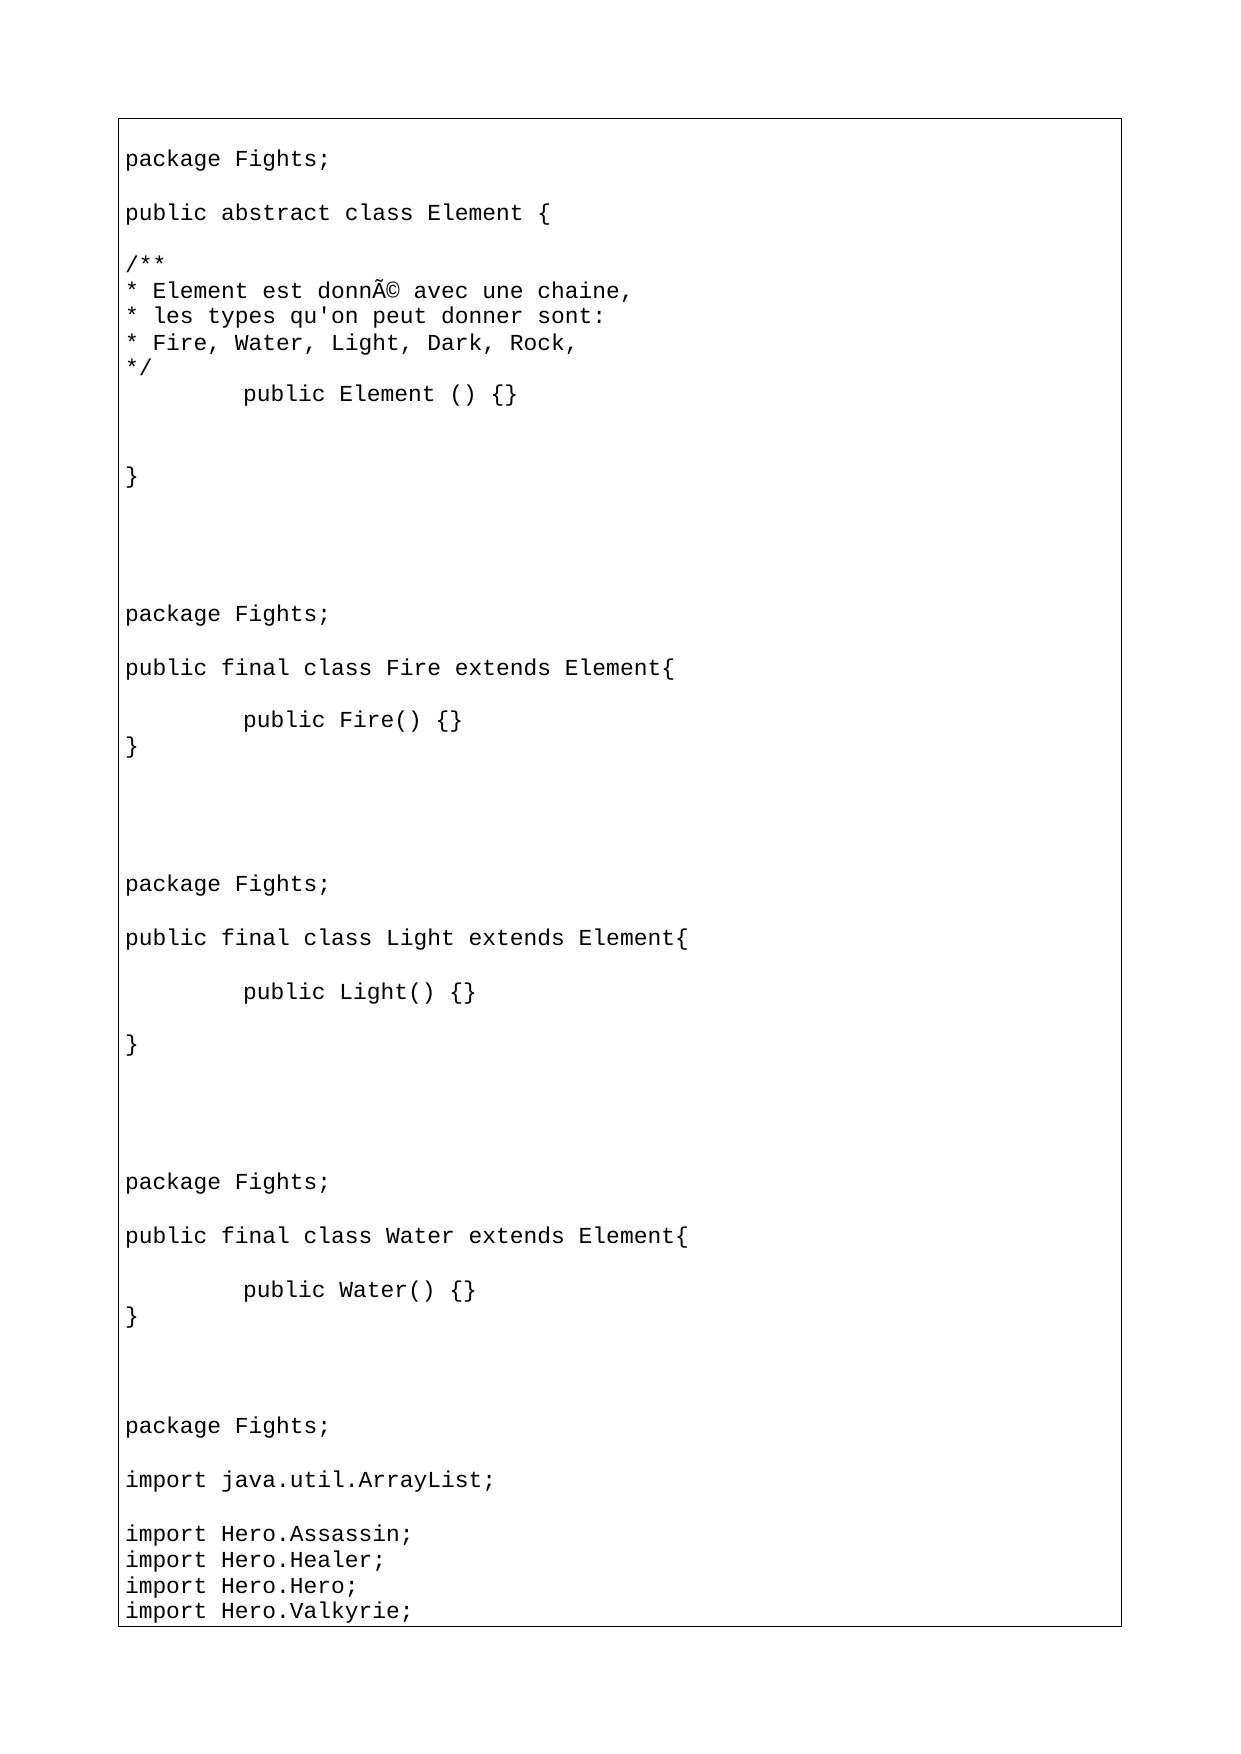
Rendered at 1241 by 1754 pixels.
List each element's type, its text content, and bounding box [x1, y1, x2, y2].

table_header package Fights; public abstract class Element { /** * Element est donnÃ© avec une chaine, * les types qu'on peut donner sont: * Fire, Water, Light, Dark, Rock, */ public Element () {} } package Fights; public final class Fire extends Element{ public Fire() {} } package Fights; public final class Light extends Element{ public Light() {} } package Fights; public final class Water extends Element{ public Water() {} } package Fights; import java.util.ArrayList; import Hero.Assassin; import Hero.Healer; import Hero.Hero; import Hero.Valkyrie; [119, 119, 1121, 1626]
